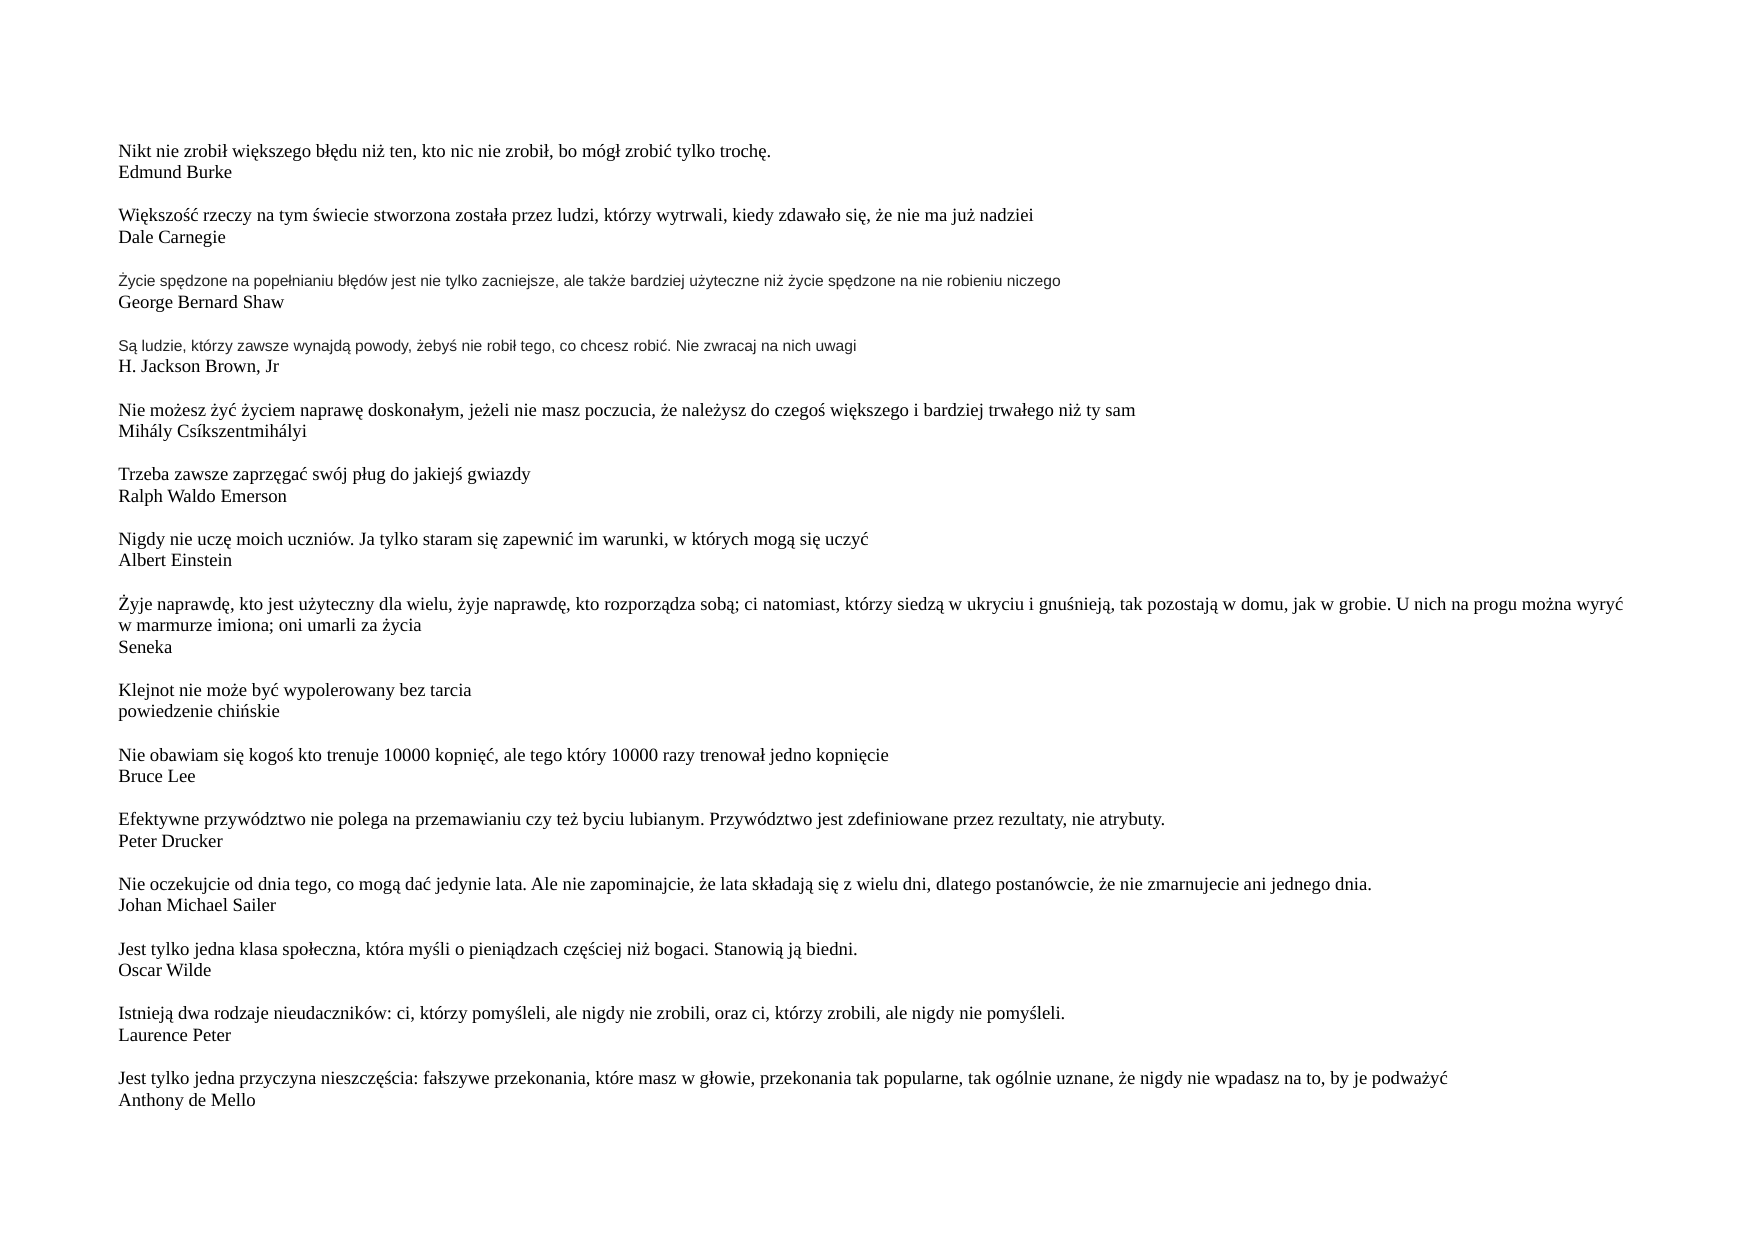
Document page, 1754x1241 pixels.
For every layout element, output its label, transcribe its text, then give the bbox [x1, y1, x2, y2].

text Są ludzie, którzy zawsze wynajdą powody, żebyś nie robił tego, co chcesz robić. Nie zwracaj na nich uwagi [118, 334, 1636, 355]
text Laurence Peter [118, 1024, 1636, 1045]
text H. Jackson Brown, Jr [118, 355, 1636, 377]
text Albert Einstein [118, 549, 1636, 571]
text Nie możesz żyć życiem naprawę doskonałym, jeżeli nie masz poczucia, że należysz do czegoś większego i bardziej trwałego niż ty sam [118, 398, 1636, 420]
text Nie oczekujcie od dnia tego, co mogą dać jedynie lata. Ale nie zapominajcie, że lata składają się z wielu dni, dlatego postanówcie, że nie zmarnujecie ani jednego dnia. [118, 873, 1636, 894]
text Mihály Csíkszentmihályi [118, 420, 1636, 442]
text Peter Drucker [118, 830, 1636, 851]
text Nigdy nie uczę moich uczniów. Ja tylko staram się zapewnić im warunki, w których mogą się uczyć [118, 528, 1636, 549]
text Ralph Waldo Emerson [118, 485, 1636, 506]
text Klejnot nie może być wypolerowany bez tarcia [118, 679, 1636, 700]
text Jest tylko jedna klasa społeczna, która myśli o pieniądzach częściej niż bogaci. Stanowią ją biedni. [118, 937, 1636, 959]
text Dale Carnegie [118, 226, 1636, 247]
text Istnieją dwa rodzaje nieudaczników: ci, którzy pomyśleli, ale nigdy nie zrobili, oraz ci, którzy zrobili, ale nigdy nie pomyśleli. [118, 1002, 1636, 1024]
text Życie spędzone na popełnianiu błędów jest nie tylko zacniejsze, ale także bardziej użyteczne niż życie spędzone na nie robieniu niczego [118, 269, 1636, 291]
text powiedzenie chińskie [118, 700, 1636, 722]
text Johan Michael Sailer [118, 894, 1636, 916]
text Nikt nie zrobił większego błędu niż ten, kto nic nie zrobił, bo mógł zrobić tylko trochę. [118, 140, 1636, 161]
text Efektywne przywództwo nie polega na przemawianiu czy też byciu lubianym. Przywództwo jest zdefiniowane przez rezultaty, nie atrybuty. [118, 808, 1636, 830]
text Trzeba zawsze zaprzęgać swój pług do jakiejś gwiazdy [118, 463, 1636, 485]
text Bruce Lee [118, 765, 1636, 787]
text Edmund Burke [118, 161, 1636, 183]
text Nie obawiam się kogoś kto trenuje 10000 kopnięć, ale tego który 10000 razy trenował jedno kopnięcie [118, 743, 1636, 765]
text Seneka [118, 636, 1636, 657]
text George Bernard Shaw [118, 291, 1636, 312]
text Jest tylko jedna przyczyna nieszczęścia: fałszywe przekonania, które masz w głowie, przekonania tak popularne, tak ogólnie uznane, że nigdy nie wpadasz na to, by je podważyć [118, 1067, 1636, 1088]
text Żyje naprawdę, kto jest użyteczny dla wielu, żyje naprawdę, kto rozporządza sobą; ci natomiast, którzy siedzą w ukryciu i gnuśnieją, tak pozostają w domu, jak w grobie. U nich na progu można wyryć w marmurze imiona; oni umarli za życia [118, 592, 1636, 636]
text Oscar Wilde [118, 959, 1636, 981]
text Anthony de Mello [118, 1088, 1636, 1110]
text Większość rzeczy na tym świecie stworzona została przez ludzi, którzy wytrwali, kiedy zdawało się, że nie ma już nadziei [118, 204, 1636, 226]
